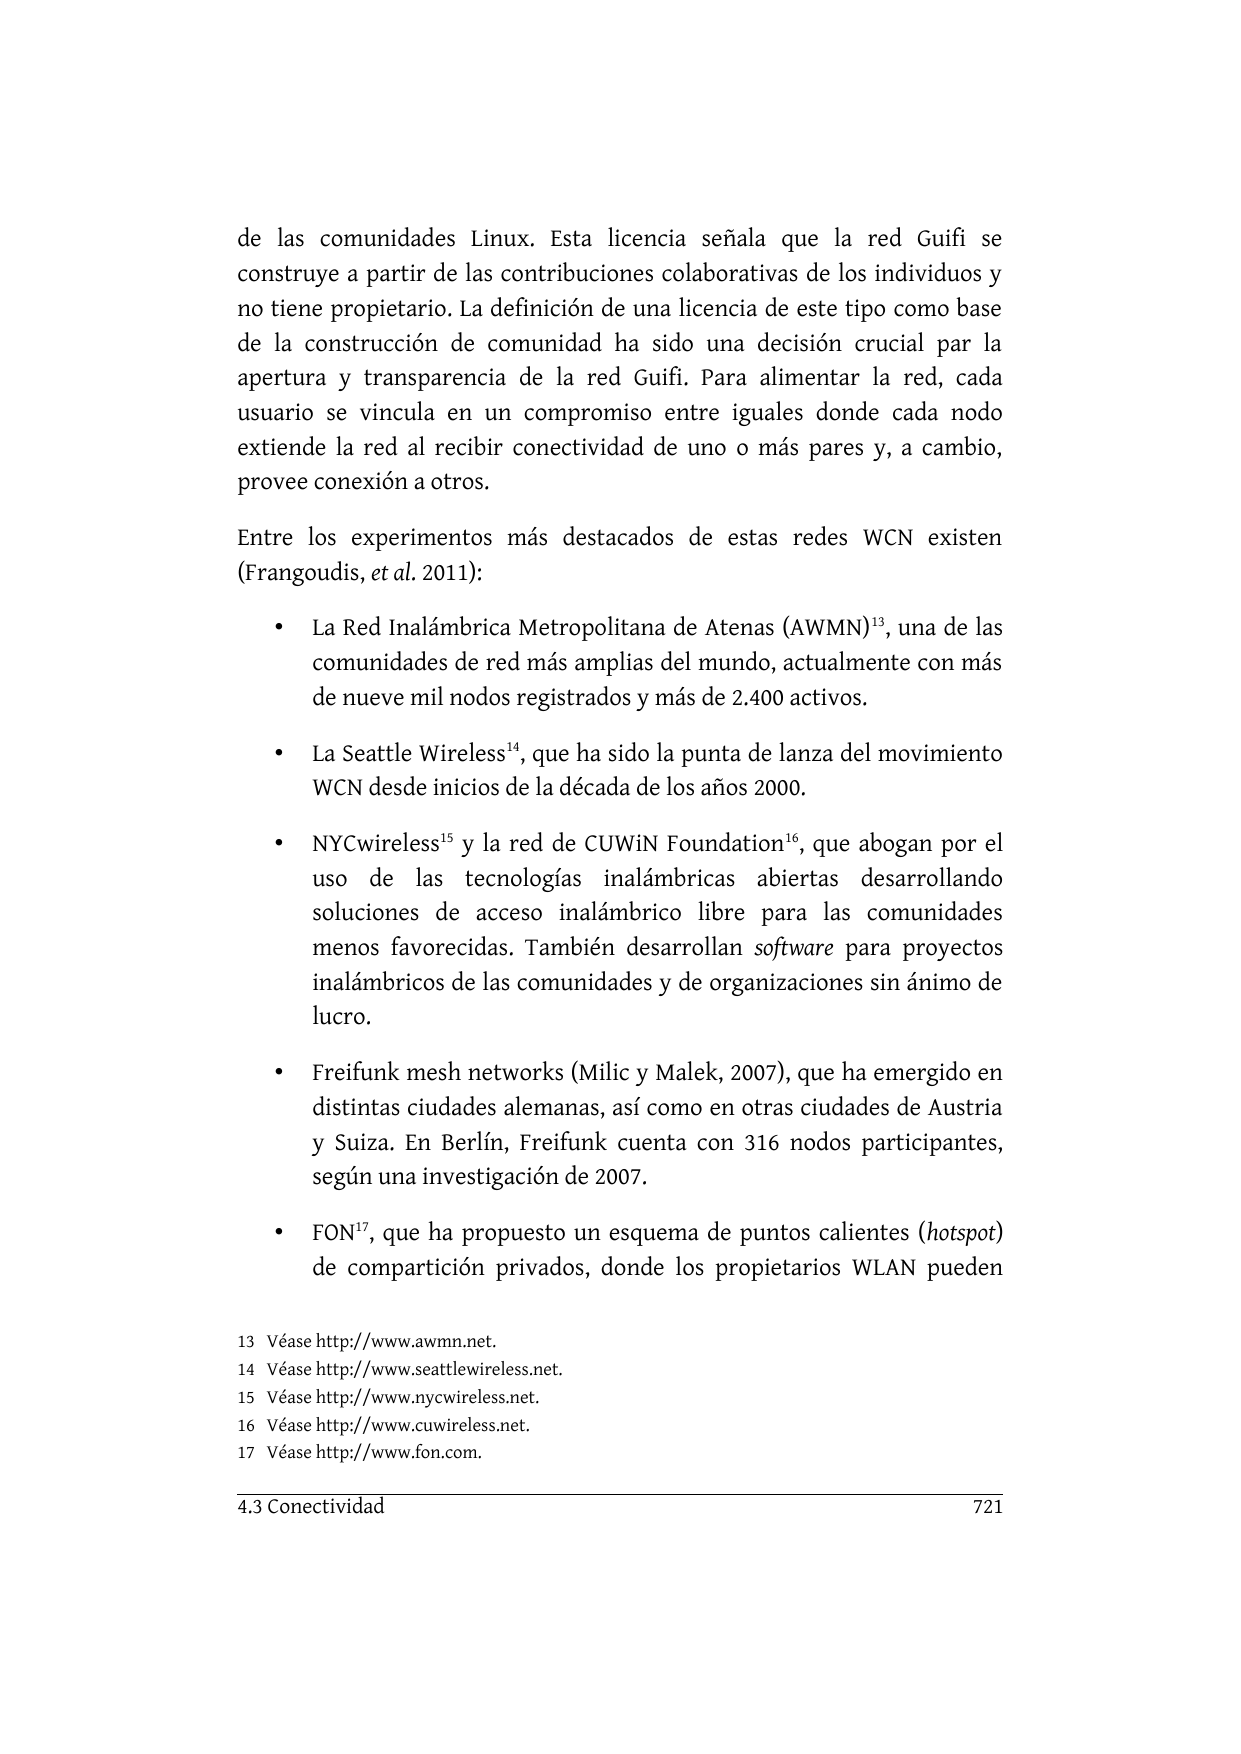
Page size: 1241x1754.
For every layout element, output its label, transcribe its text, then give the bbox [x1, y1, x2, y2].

list FON, que ha propuesto un esquema de puntos calientes (hotspot) de compartición privados, donde los propietarios WLAN pueden [274, 1218, 1003, 1282]
list Véase http://www.seattlewireless.net. [237, 1359, 1003, 1381]
list NYCwireless y la red de CUWiN Foundation, que abogan por el uso de las tecnologías inalámbricas abiertas desarrollando soluciones de acceso inalámbrico libre para las comunidades menos favorecidas. También desarrollan software para proyectos inalámbricos de las comunidades y de organizaciones sin ánimo de lucro. [274, 829, 1003, 1032]
text Entre los experimentos más destacados de estas redes WCN existen (Frangoudis, et al. 2011): [237, 523, 1003, 587]
list Véase http://www.cuwireless.net. [237, 1414, 1003, 1436]
text de las comunidades Linux. Esta licencia señala que la red Guifi se construye a partir de las contribuciones colaborativas de los individuos y no tiene propietario. La definición de una licencia de este tipo como base de la construcción de comunidad ha sido una decisión crucial par la apertura y transparencia de la red Guifi. Para alimentar la red, cada usuario se vincula en un compromiso entre iguales donde cada nodo extiende la red al recibir conectividad de uno o más pares y, a cambio, provee conexión a otros. [237, 225, 1003, 497]
list Véase http://www.fon.com. [237, 1442, 1003, 1464]
list Freifunk mesh networks (Milic y Malek, 2007), que ha emergido en distintas ciudades alemanas, así como en otras ciudades de Austria y Suiza. En Berlín, Freifunk cuenta con 316 nodos participantes, según una investigación de 2007. [274, 1059, 1003, 1192]
list Véase http://www.awmn.net. [237, 1331, 1003, 1353]
list Véase http://www.nycwireless.net. [237, 1387, 1003, 1408]
list La Red Inalámbrica Metropolitana de Atenas (AWMN), una de las comunidades de red más amplias del mundo, actualmente con más de nueve mil nodos registrados y más de 2.400 activos. [274, 614, 1003, 712]
list La Seattle Wireless, que ha sido la punta de lanza del movimiento WCN desde inicios de la década de los años 2000. [274, 739, 1003, 803]
